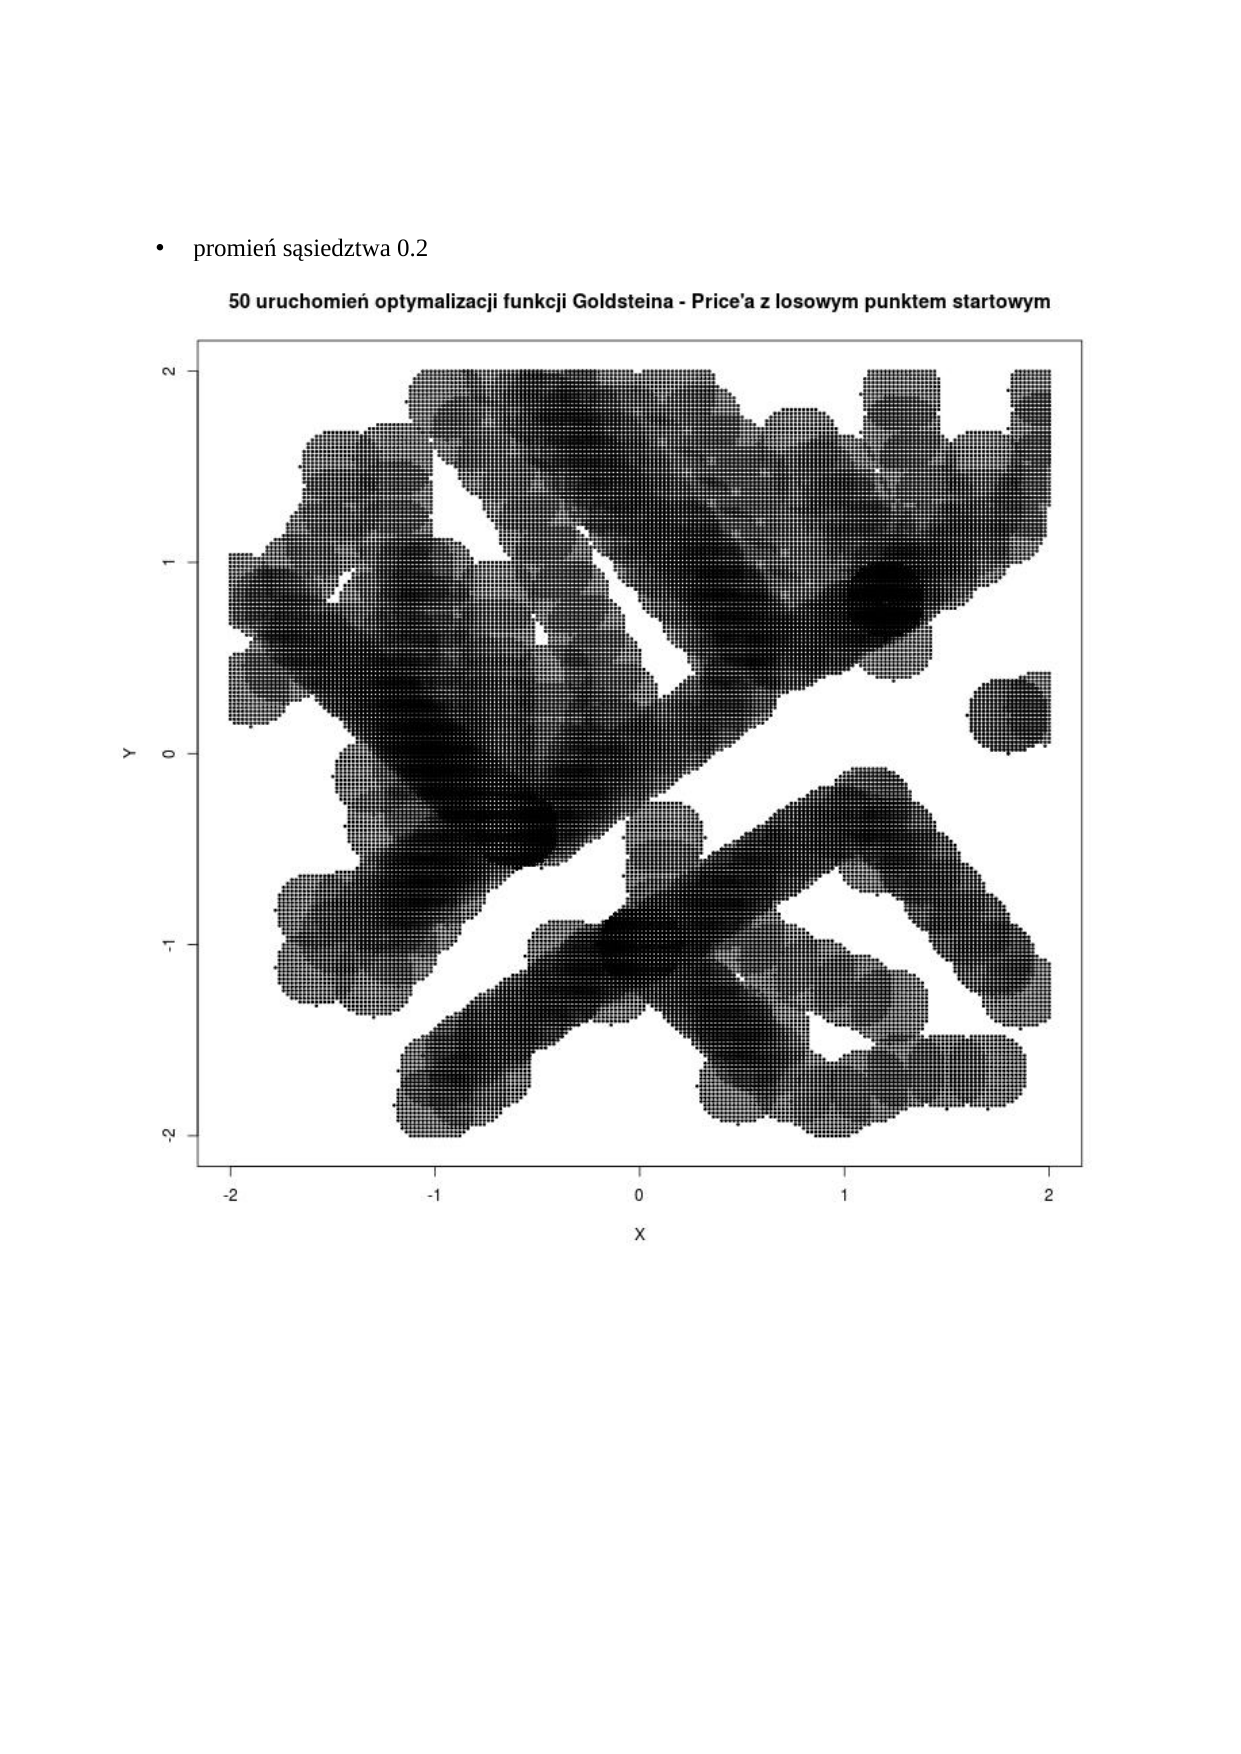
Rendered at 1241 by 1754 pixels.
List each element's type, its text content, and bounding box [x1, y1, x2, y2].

list promień sąsiedztwa 0.2 [156, 233, 1122, 261]
picture [118, 261, 1123, 1266]
